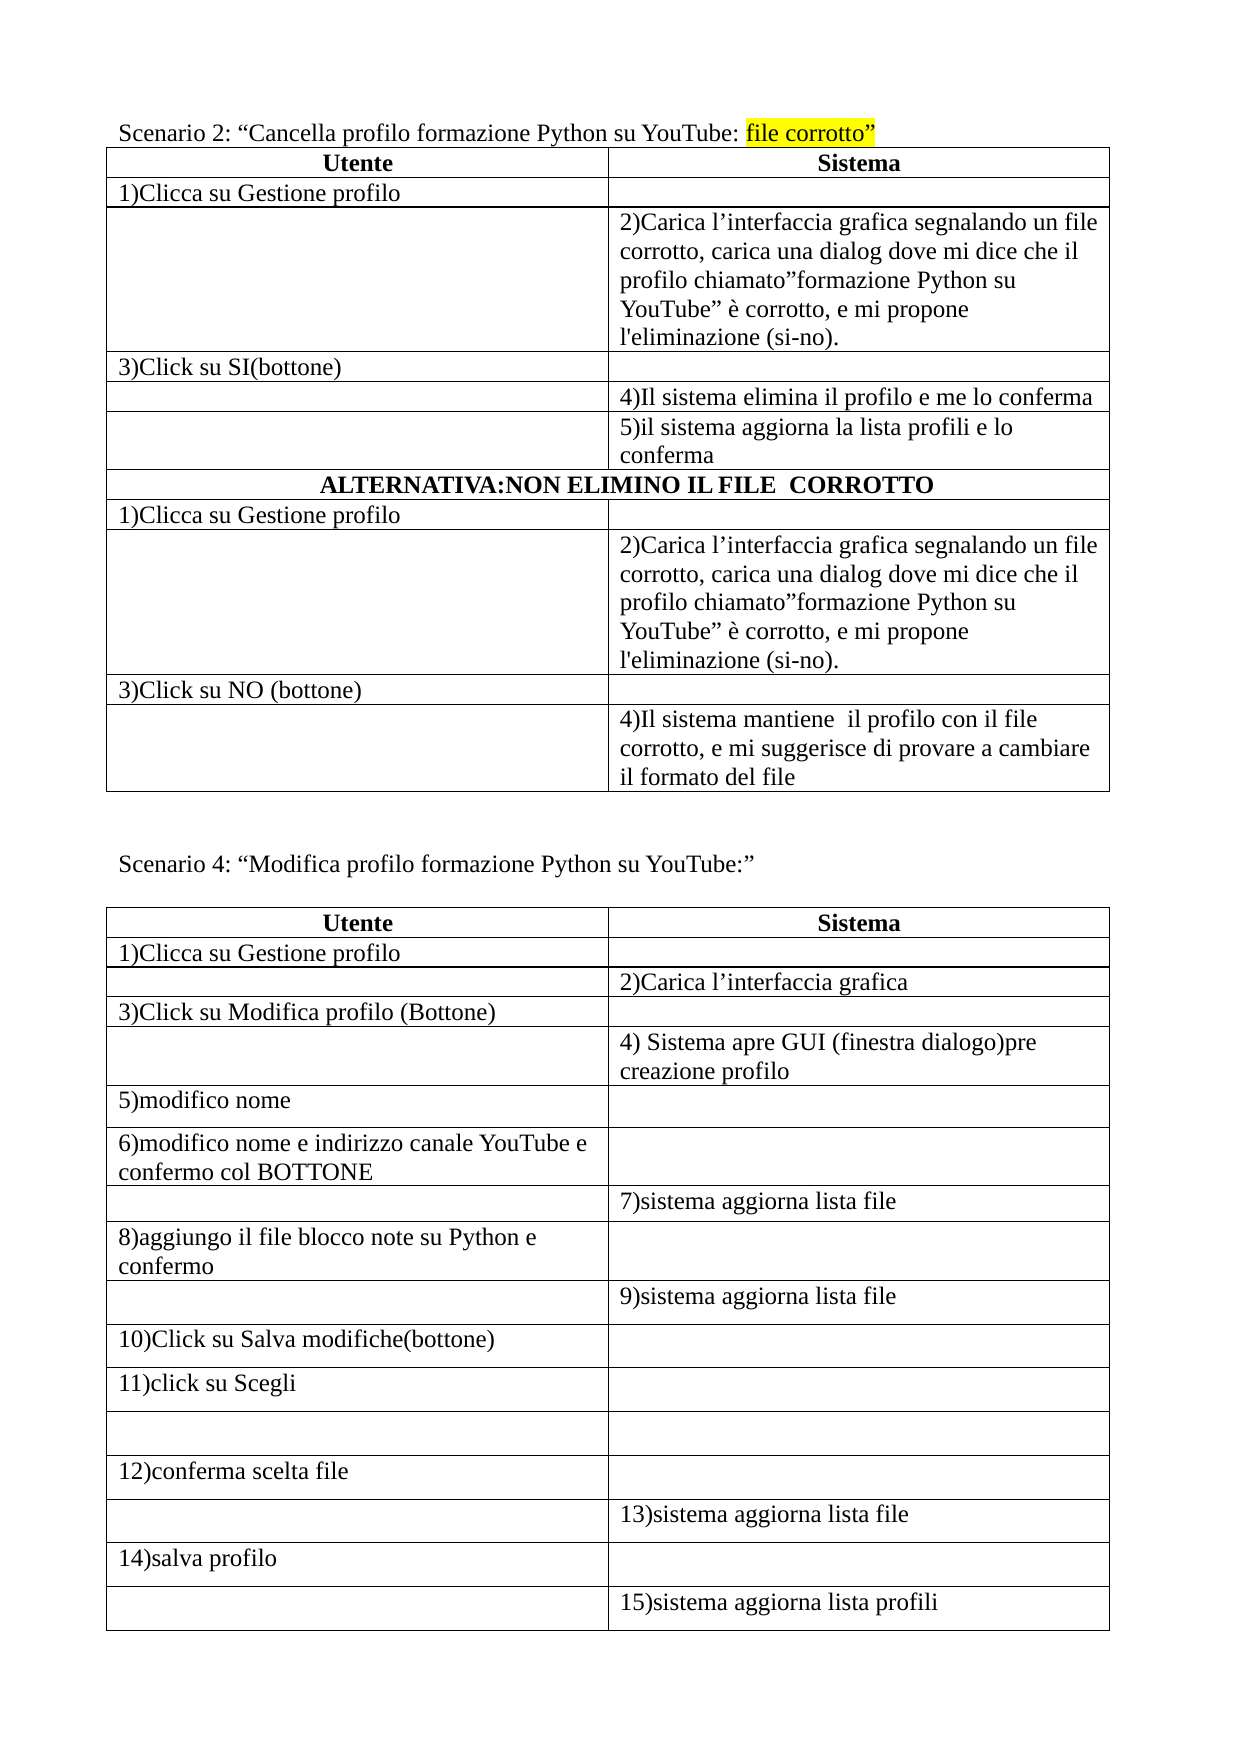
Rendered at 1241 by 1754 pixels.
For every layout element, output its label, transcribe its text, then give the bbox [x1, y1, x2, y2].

table_header Utente [107, 148, 608, 177]
table_cell 7)sistema aggiorna lista file [609, 1186, 1109, 1221]
table_cell 5)modifico nome [107, 1086, 608, 1127]
table_cell 2)Carica l’interfaccia grafica [609, 968, 1109, 996]
table_cell [107, 1281, 608, 1323]
text Scenario 2: “Cancella profilo formazione Python su YouTube: file corrotto” [118, 118, 1122, 147]
table_cell [609, 997, 1109, 1026]
table_cell [107, 412, 608, 469]
table_cell [107, 1500, 608, 1542]
table_cell 5)il sistema aggiorna la lista profili e lo conferma [609, 412, 1109, 469]
table_cell [107, 1186, 608, 1221]
table_header Utente [107, 908, 608, 937]
table_cell [107, 382, 608, 411]
text Scenario 4: “Modifica profilo formazione Python su YouTube:” [118, 849, 1122, 878]
table_cell 1)Clicca su Gestione profilo [107, 178, 608, 206]
table_cell [609, 1543, 1109, 1586]
table_cell 1)Clicca su Gestione profilo [107, 938, 608, 966]
table_cell [609, 1412, 1109, 1455]
table_cell 8)aggiungo il file blocco note su Python e confermo [107, 1222, 608, 1280]
table_cell [107, 705, 608, 791]
table_cell [609, 500, 1109, 529]
table_cell [107, 208, 608, 351]
table_cell 12)conferma scelta file [107, 1456, 608, 1498]
table_cell 4)Il sistema mantiene il profilo con il file corrotto, e mi suggerisce di provare a cambiare il formato del file [609, 705, 1109, 791]
table_cell ALTERNATIVA:NON ELIMINO IL FILE CORROTTO [107, 470, 1109, 499]
table_cell 1)Clicca su Gestione profilo [107, 500, 608, 529]
table_cell [609, 938, 1109, 966]
table_cell [609, 352, 1109, 381]
table_cell [609, 178, 1109, 206]
table_cell 3)Click su NO (bottone) [107, 675, 608, 703]
table_cell [609, 1456, 1109, 1498]
table_cell [609, 1222, 1109, 1280]
table_cell 9)sistema aggiorna lista file [609, 1281, 1109, 1323]
table_cell [609, 675, 1109, 703]
table_cell 2)Carica l’interfaccia grafica segnalando un file corrotto, carica una dialog dove mi dice che il profilo chiamato”formazione Python su YouTube” è corrotto, e mi propone l'eliminazione (si-no). [609, 530, 1109, 674]
table_cell 15)sistema aggiorna lista profili [609, 1587, 1109, 1630]
table_cell 4)Il sistema elimina il profilo e me lo conferma [609, 382, 1109, 411]
table_cell [107, 968, 608, 996]
table_cell [107, 1587, 608, 1630]
table_cell 6)modifico nome e indirizzo canale YouTube e confermo col BOTTONE [107, 1128, 608, 1185]
table_cell 13)sistema aggiorna lista file [609, 1500, 1109, 1542]
table_cell 10)Click su Salva modifiche(bottone) [107, 1325, 608, 1367]
table_cell [609, 1128, 1109, 1185]
table_cell 3)Click su Modifica profilo (Bottone) [107, 997, 608, 1026]
table_cell 3)Click su SI(bottone) [107, 352, 608, 381]
table_header Sistema [609, 148, 1109, 177]
table_cell 2)Carica l’interfaccia grafica segnalando un file corrotto, carica una dialog dove mi dice che il profilo chiamato”formazione Python su YouTube” è corrotto, e mi propone l'eliminazione (si-no). [609, 208, 1109, 351]
table_header Sistema [609, 908, 1109, 937]
table_cell [107, 1027, 608, 1084]
table_cell [609, 1086, 1109, 1127]
table_cell 4) Sistema apre GUI (finestra dialogo)pre creazione profilo [609, 1027, 1109, 1084]
table_cell 11)click su Scegli [107, 1368, 608, 1411]
table_cell [107, 1412, 608, 1455]
table_cell [107, 530, 608, 674]
table_cell [609, 1368, 1109, 1411]
table_cell [609, 1325, 1109, 1367]
table_cell 14)salva profilo [107, 1543, 608, 1586]
